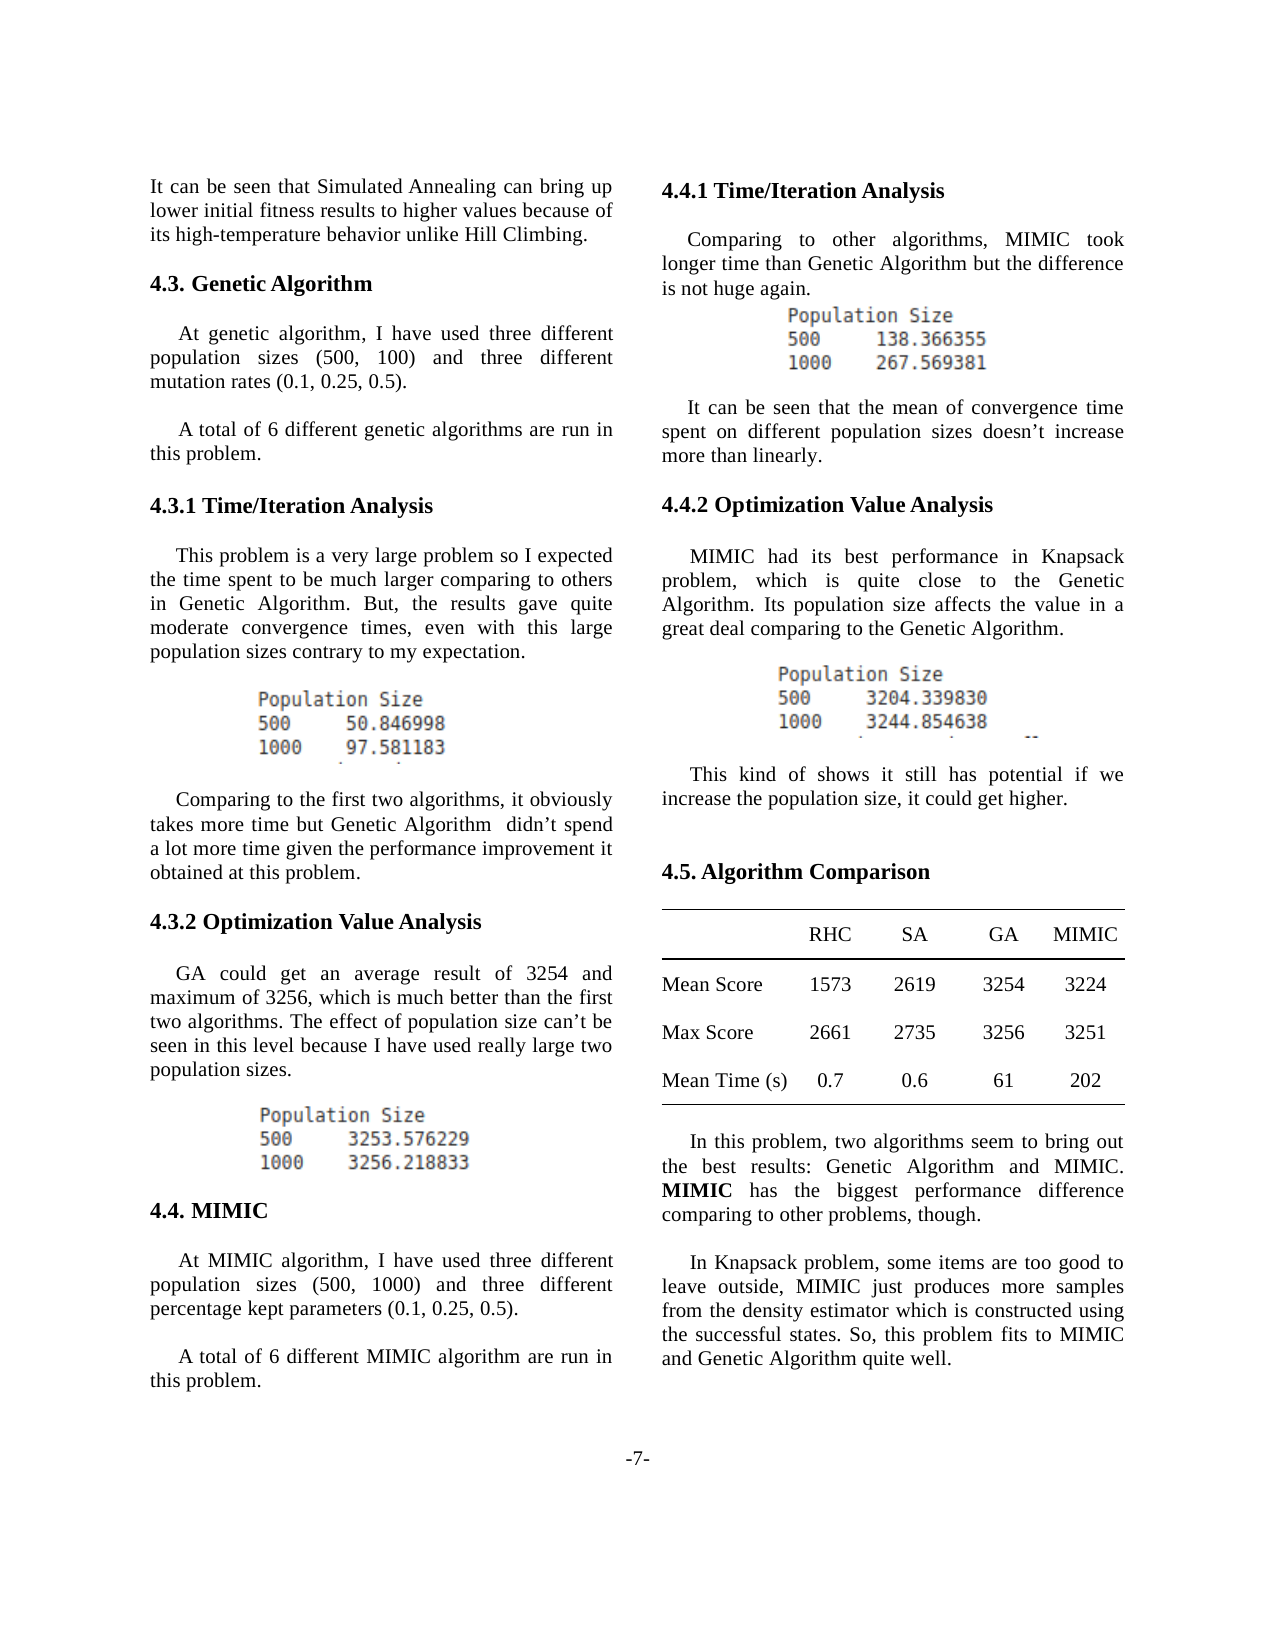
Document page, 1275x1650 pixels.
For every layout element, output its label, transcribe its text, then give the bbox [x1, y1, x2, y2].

text It can be seen that Simulated Annealing can bring up lower initial fitness results to higher values because of its high-temperature behavior unlike Hill Climbing. [150, 174, 614, 246]
table_cell 202 [1046, 1056, 1125, 1104]
text Comparing to other algorithms, MIMIC took longer time than Genetic Algorithm but the difference is not huge again. [662, 227, 1125, 299]
text This problem is a very large problem so I expected the time spent to be much larger comparing to others in Genetic Algorithm. But, the results gave quite moderate convergence times, even with this large population sizes contrary to my expectation. [150, 542, 614, 663]
table_cell 61 [961, 1056, 1046, 1104]
text In Knapsack problem, some items are too good to leave outside, MIMIC just produces more samples from the density estimator which is constructed using the successful states. So, this problem fits to MIMIC and Genetic Algorithm quite well. [662, 1250, 1125, 1370]
text Comparing to the first two algorithms, it obviously takes more time but Genetic Algorithm didn’t spend a lot more time given the performance improvement it obtained at this problem. [150, 787, 614, 883]
text A total of 6 different genetic algorithms are run in this problem. [150, 417, 614, 465]
table_cell 3254 [961, 960, 1046, 1008]
subtitle 4.5. Algorithm Comparison [662, 858, 1125, 884]
picture [248, 1105, 484, 1173]
text GA could get an average result of 3254 and maximum of 3256, which is much better than the first two algorithms. The effect of population size can’t be seen in this level because I have used really large two population sizes. [150, 961, 614, 1081]
text A total of 6 different MIMIC algorithm are run in this problem. [150, 1344, 614, 1392]
table_cell 3256 [961, 1008, 1046, 1056]
table_cell 2661 [793, 1008, 868, 1056]
table_header [662, 910, 793, 958]
table_cell 0.6 [868, 1056, 961, 1104]
text 4.4.1 Time/Iteration Analysis [662, 177, 1125, 203]
subtitle 4.4. MIMIC [150, 1197, 614, 1223]
text 4.3.2 Optimization Value Analysis [150, 908, 614, 934]
table_header SA [868, 910, 961, 958]
table_header GA [961, 910, 1046, 958]
table_cell 0.7 [793, 1056, 868, 1104]
table_cell 2619 [868, 960, 961, 1008]
text MIMIC had its best performance in Knapsack problem, which is quite close to the Genetic Algorithm. Its population size affects the value in a great deal comparing to the Genetic Algorithm. [662, 544, 1125, 640]
text At MIMIC algorithm, I have used three different population sizes (500, 1000) and three different percentage kept parameters (0.1, 0.25, 0.5). [150, 1247, 614, 1320]
text 4.4.2 Optimization Value Analysis [662, 491, 1125, 517]
table_cell 3251 [1046, 1008, 1125, 1056]
table_cell Max Score [662, 1008, 793, 1056]
picture [746, 664, 1041, 738]
table_header RHC [793, 910, 868, 958]
text In this problem, two algorithms seem to bring out the best results: Genetic Algorithm and MIMIC. MIMIC has the biggest performance difference comparing to other problems, though. [662, 1129, 1125, 1226]
text It can be seen that the mean of convergence time spent on different population sizes doesn’t increase more than linearly. [662, 394, 1125, 467]
text 4.3.1 Time/Iteration Analysis [150, 492, 614, 518]
table_cell Mean Time (s) [662, 1056, 793, 1104]
text This kind of shows it still has potential if we increase the population size, it could get higher. [662, 762, 1125, 810]
table_cell 2735 [868, 1008, 961, 1056]
subtitle 4.3. Genetic Algorithm [150, 270, 614, 297]
table_cell 3224 [1046, 960, 1125, 1008]
text At genetic algorithm, I have used three different population sizes (500, 100) and three different mutation rates (0.1, 0.25, 0.5). [150, 321, 614, 393]
table_cell Mean Score [662, 960, 793, 1008]
picture [237, 689, 464, 764]
picture [766, 306, 1002, 371]
table_cell 1573 [793, 960, 868, 1008]
table_header MIMIC [1046, 910, 1125, 958]
